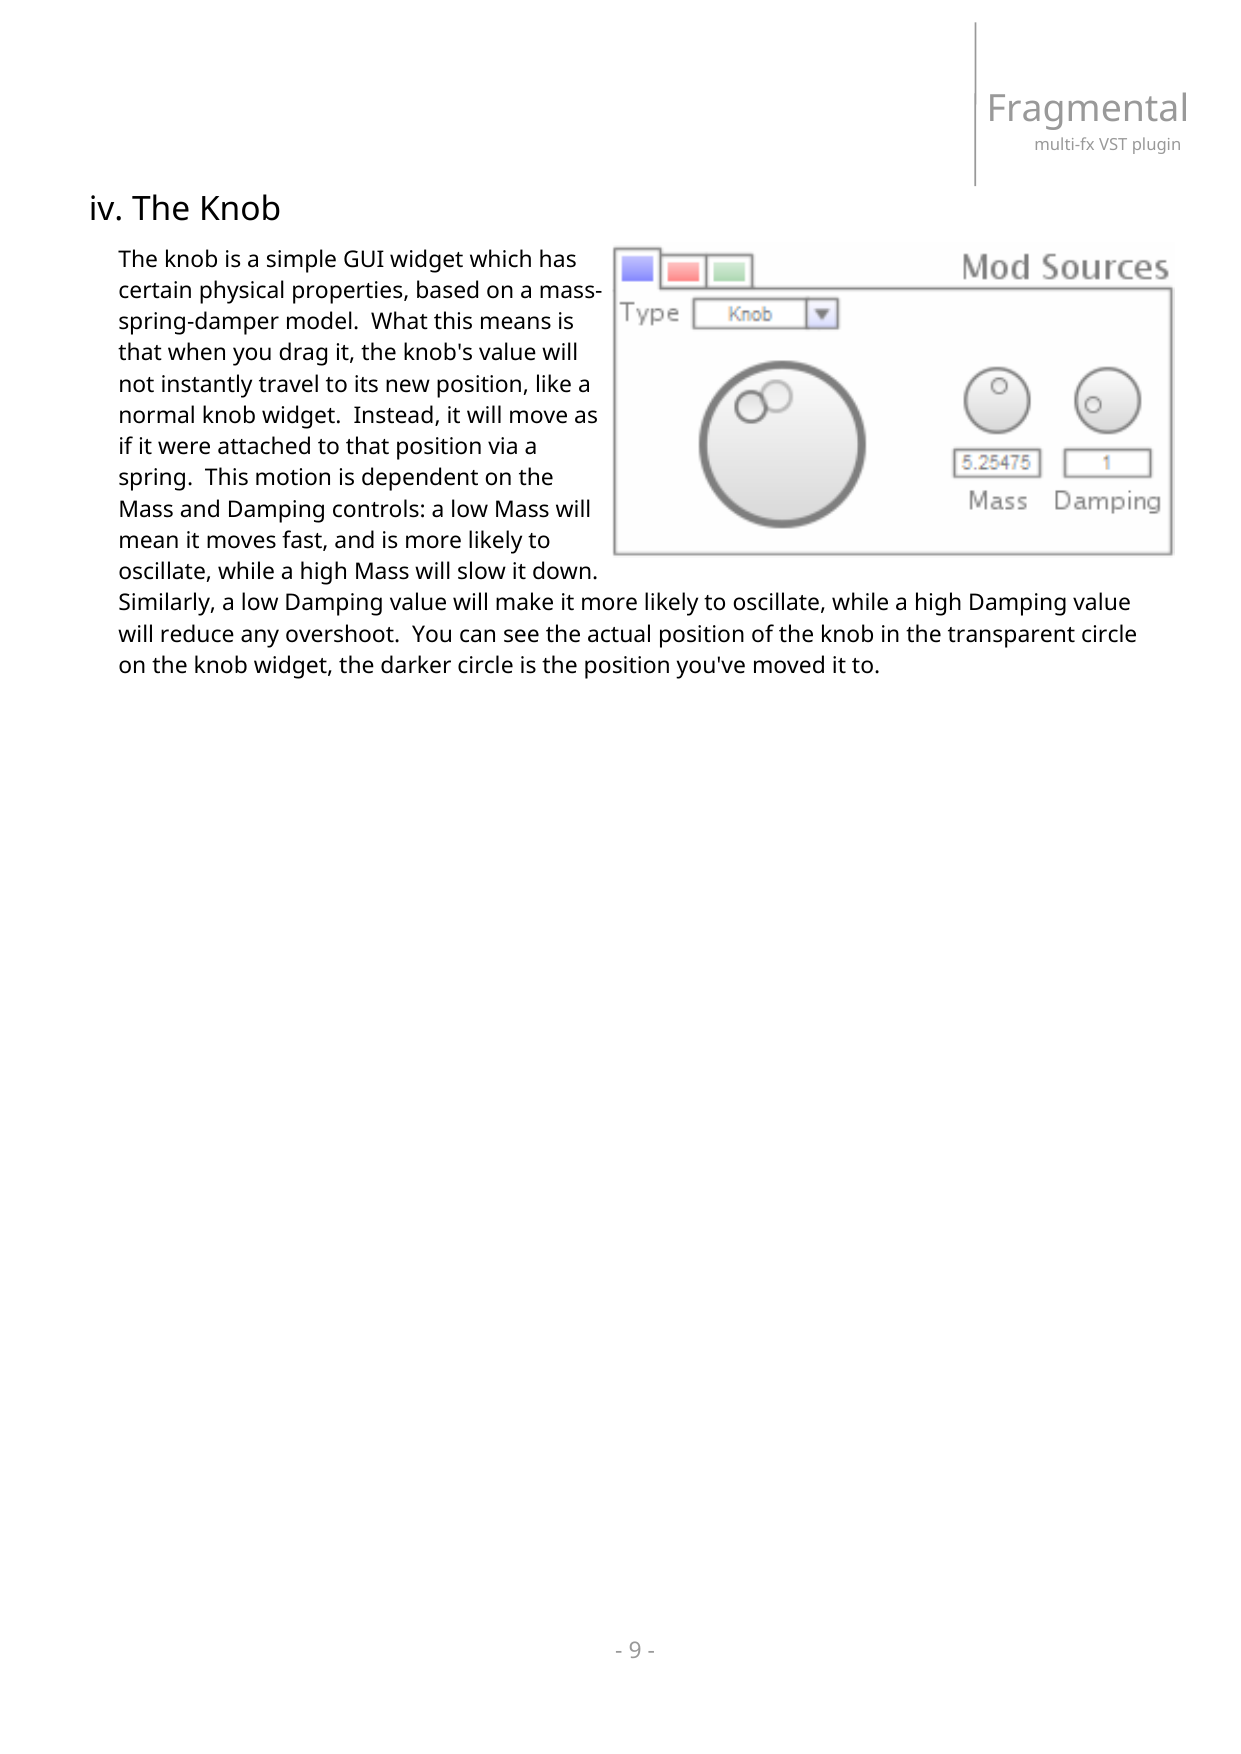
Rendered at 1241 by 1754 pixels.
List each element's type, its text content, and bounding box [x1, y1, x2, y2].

picture [612, 242, 1175, 558]
text The knob is a simple GUI widget which has certain physical properties, based on a mass-spring-damper model. What this means is that when you drag it, the knob's value will not instantly travel to its new position, like a normal knob widget. Instead, it will move as if it were attached to that position via a spring. This motion is dependent on the Mass and Damping controls: a low Mass will mean it moves fast, and is more likely to oscillate, while a high Mass will slow it down. Similarly, a low Damping value will make it more likely to oscillate, while a high Damping value will reduce any overshoot. You can see the actual position of the knob in the transparent circle on the knob widget, the darker circle is the position you've moved it to. [118, 242, 1152, 680]
subtitle iv. The Knob [88, 185, 1152, 231]
